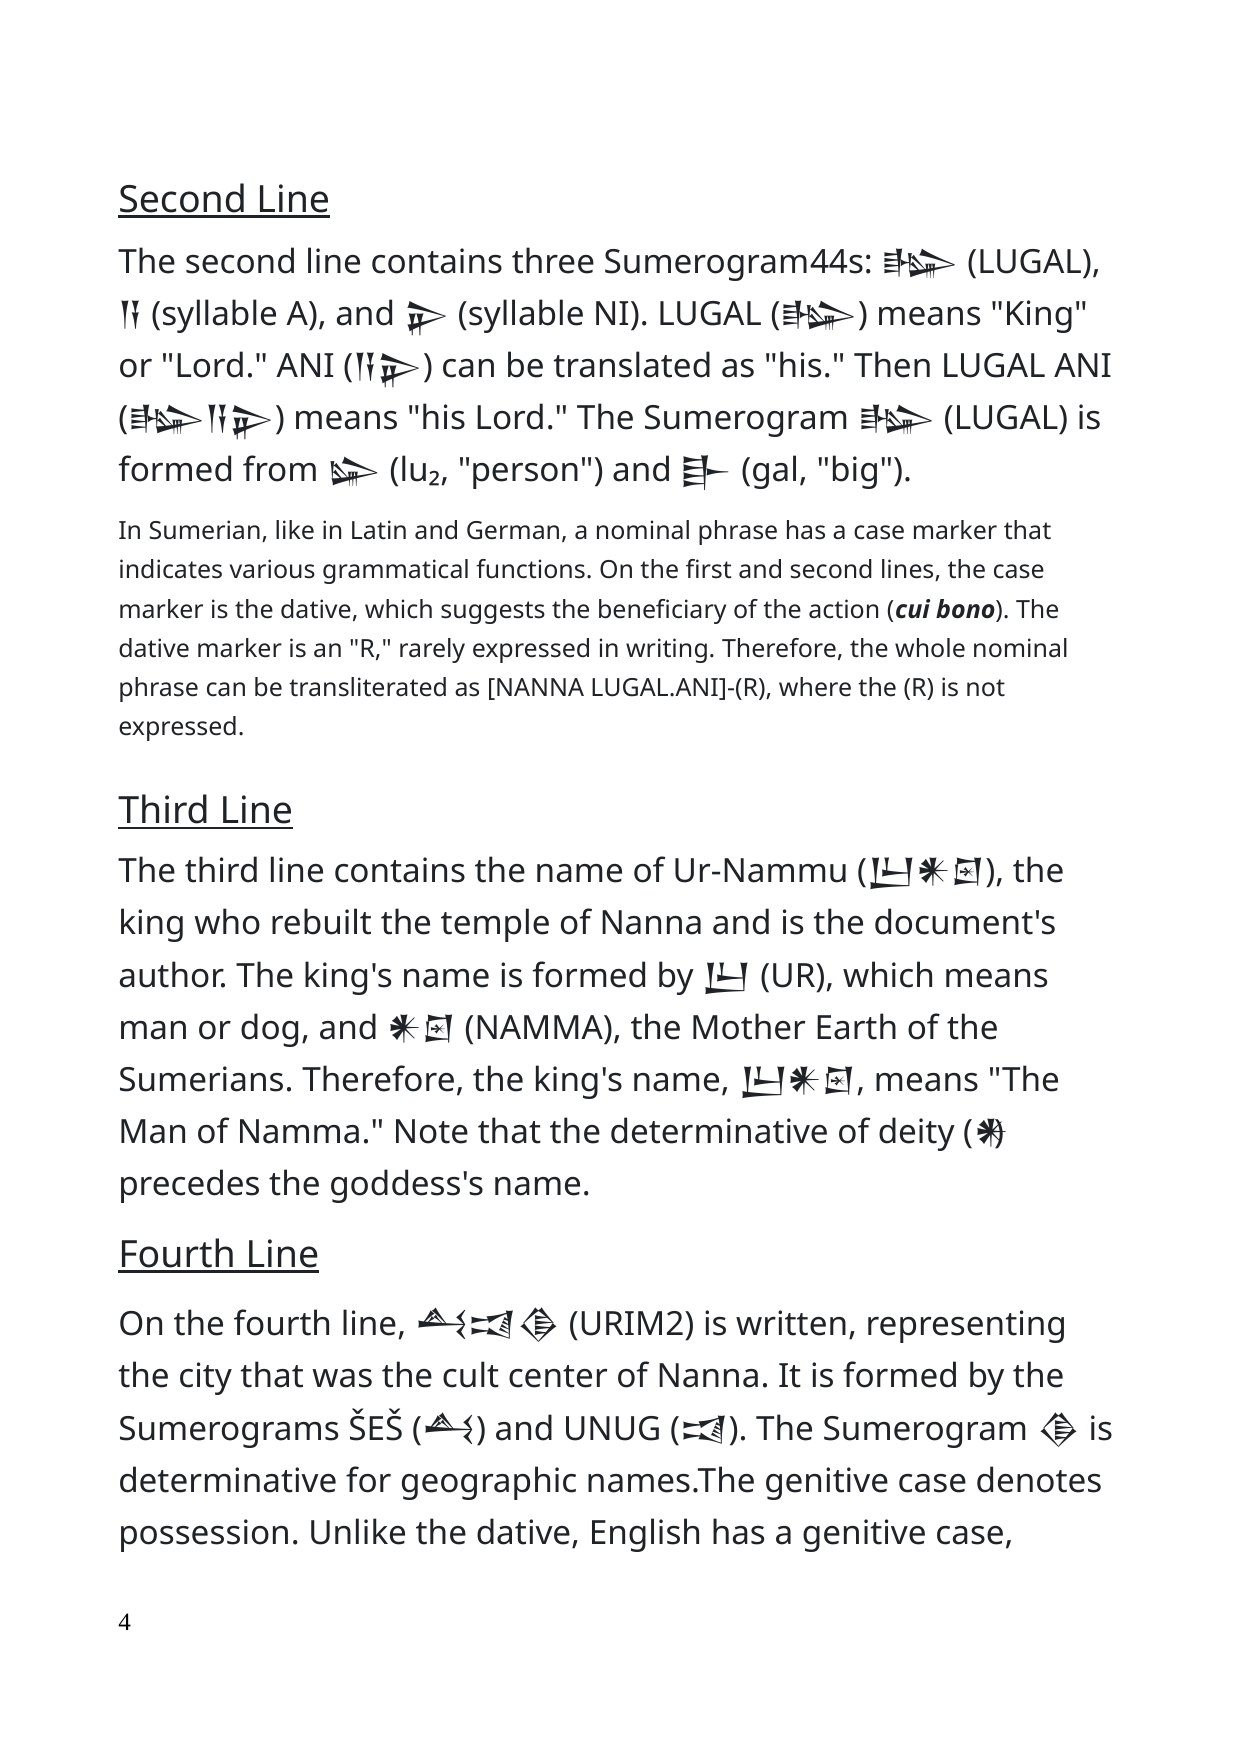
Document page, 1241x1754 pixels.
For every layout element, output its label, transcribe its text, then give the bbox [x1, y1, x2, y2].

text In Sumerian, like in Latin and German, a nominal phrase has a case marker that indicates various grammatical functions. On the first and second lines, the case marker is the dative, which suggests the beneficiary of the action (cui bono). The dative marker is an "R," rarely expressed in writing. Therefore, the whole nominal phrase can be transliterated as [NANNA LUGAL.ANI]-(R), where the (R) is not expressed. [118, 513, 1122, 743]
subtitle Third Line [118, 783, 1122, 834]
text Fourth Line [118, 1227, 1122, 1278]
text On the fourth line, 𒋀𒀕𒆠 (URIM2) is written, representing the city that was the cult center of Nanna. It is formed by the Sumerograms ŠEŠ (𒋀) and UNUG (𒀕). The Sumerogram 𒆠 is determinative for geographic names.The genitive case denotes possession. Unlike the dative, English has a genitive case, [118, 1300, 1122, 1554]
text The second line contains three Sumerogram33s: 𒈗 (LUGAL), 𒀀 (syllable A), and 𒉌 (syllable NI). LUGAL (𒈗) means "King" or "Lord." ANI (𒀀𒉌) can be translated as "his." Then LUGAL ANI (𒈗𒀀𒉌) means "his Lord." The Sumerogram 𒈗 (LUGAL) is formed from 𒇽 (lu₂, "person") and 𒃲 (gal, "big"). [118, 237, 1122, 492]
text The third line contains the name of Ur-Nammu (𒌨𒀭𒇉), the king who rebuilt the temple of Nanna and is the document's author. The king's name is formed by 𒌨 (UR), which means man or dog, and 𒀭𒇉 (NAMMA), the Mother Earth of the Sumerians. Therefore, the king's name, 𒌨𒀭𒇉, means "The Man of Namma." Note that the determinative of deity (𒀭) precedes the goddess's name. [118, 847, 1122, 1206]
subtitle Second Line [118, 172, 1122, 223]
